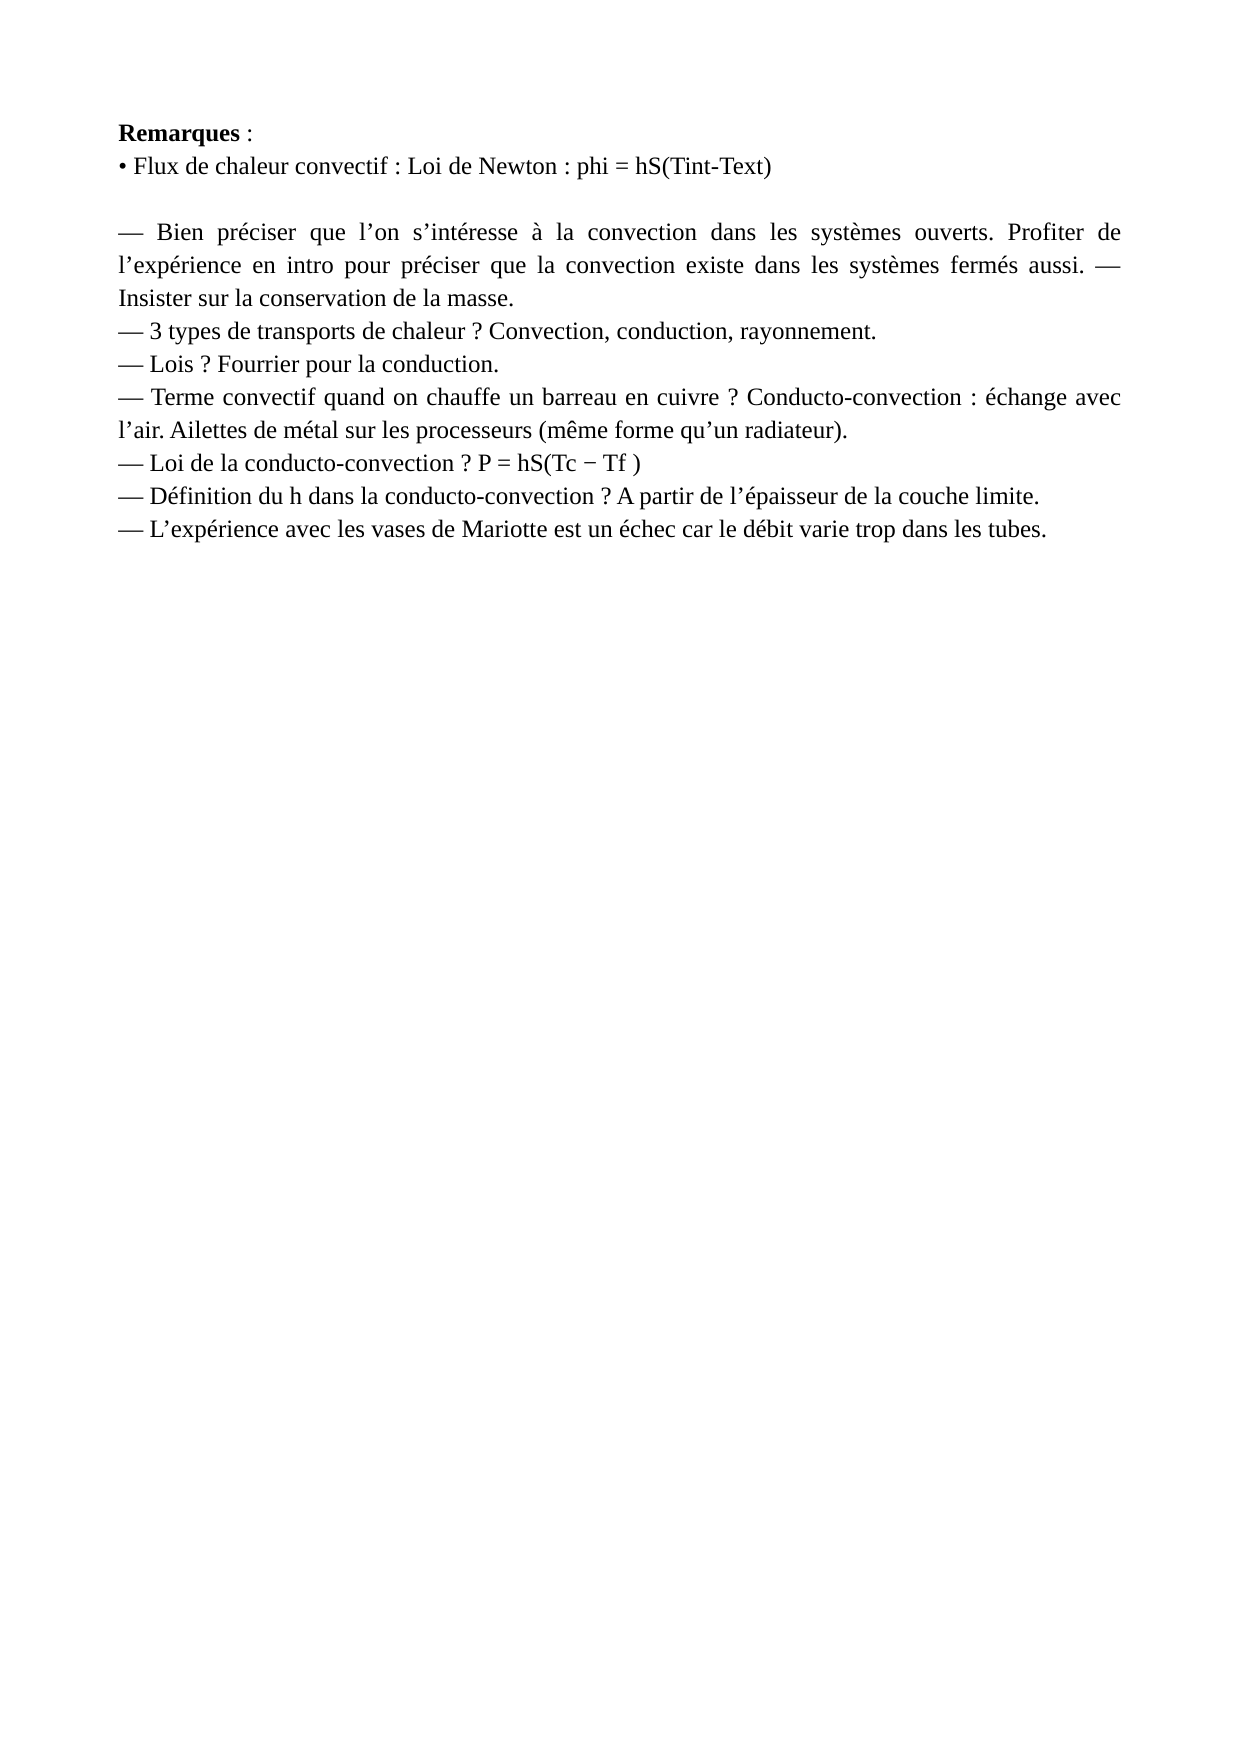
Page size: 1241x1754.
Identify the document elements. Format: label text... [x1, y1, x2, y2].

text Remarques : [118, 118, 1122, 147]
text — Bien préciser que l’on s’intéresse à la convection dans les systèmes ouverts. Profiter de l’expérience en intro pour préciser que la convection existe dans les systèmes fermés aussi. — Insister sur la conservation de la masse. [118, 217, 1122, 312]
text — Définition du h dans la conducto-convection ? A partir de l’épaisseur de la couche limite. [118, 481, 1122, 510]
text — 3 types de transports de chaleur ? Convection, conduction, rayonnement. [118, 316, 1122, 345]
text — Terme convectif quand on chauffe un barreau en cuivre ? Conducto-convection : échange avec l’air. Ailettes de métal sur les processeurs (même forme qu’un radiateur). [118, 382, 1122, 444]
text — Lois ? Fourrier pour la conduction. [118, 349, 1122, 378]
text — L’expérience avec les vases de Mariotte est un échec car le débit varie trop dans les tubes. [118, 514, 1122, 543]
text • Flux de chaleur convectif : Loi de Newton : phi = hS(Tint-Text) [118, 151, 1122, 180]
text — Loi de la conducto-convection ? P = hS(Tc − Tf ) [118, 448, 1122, 477]
